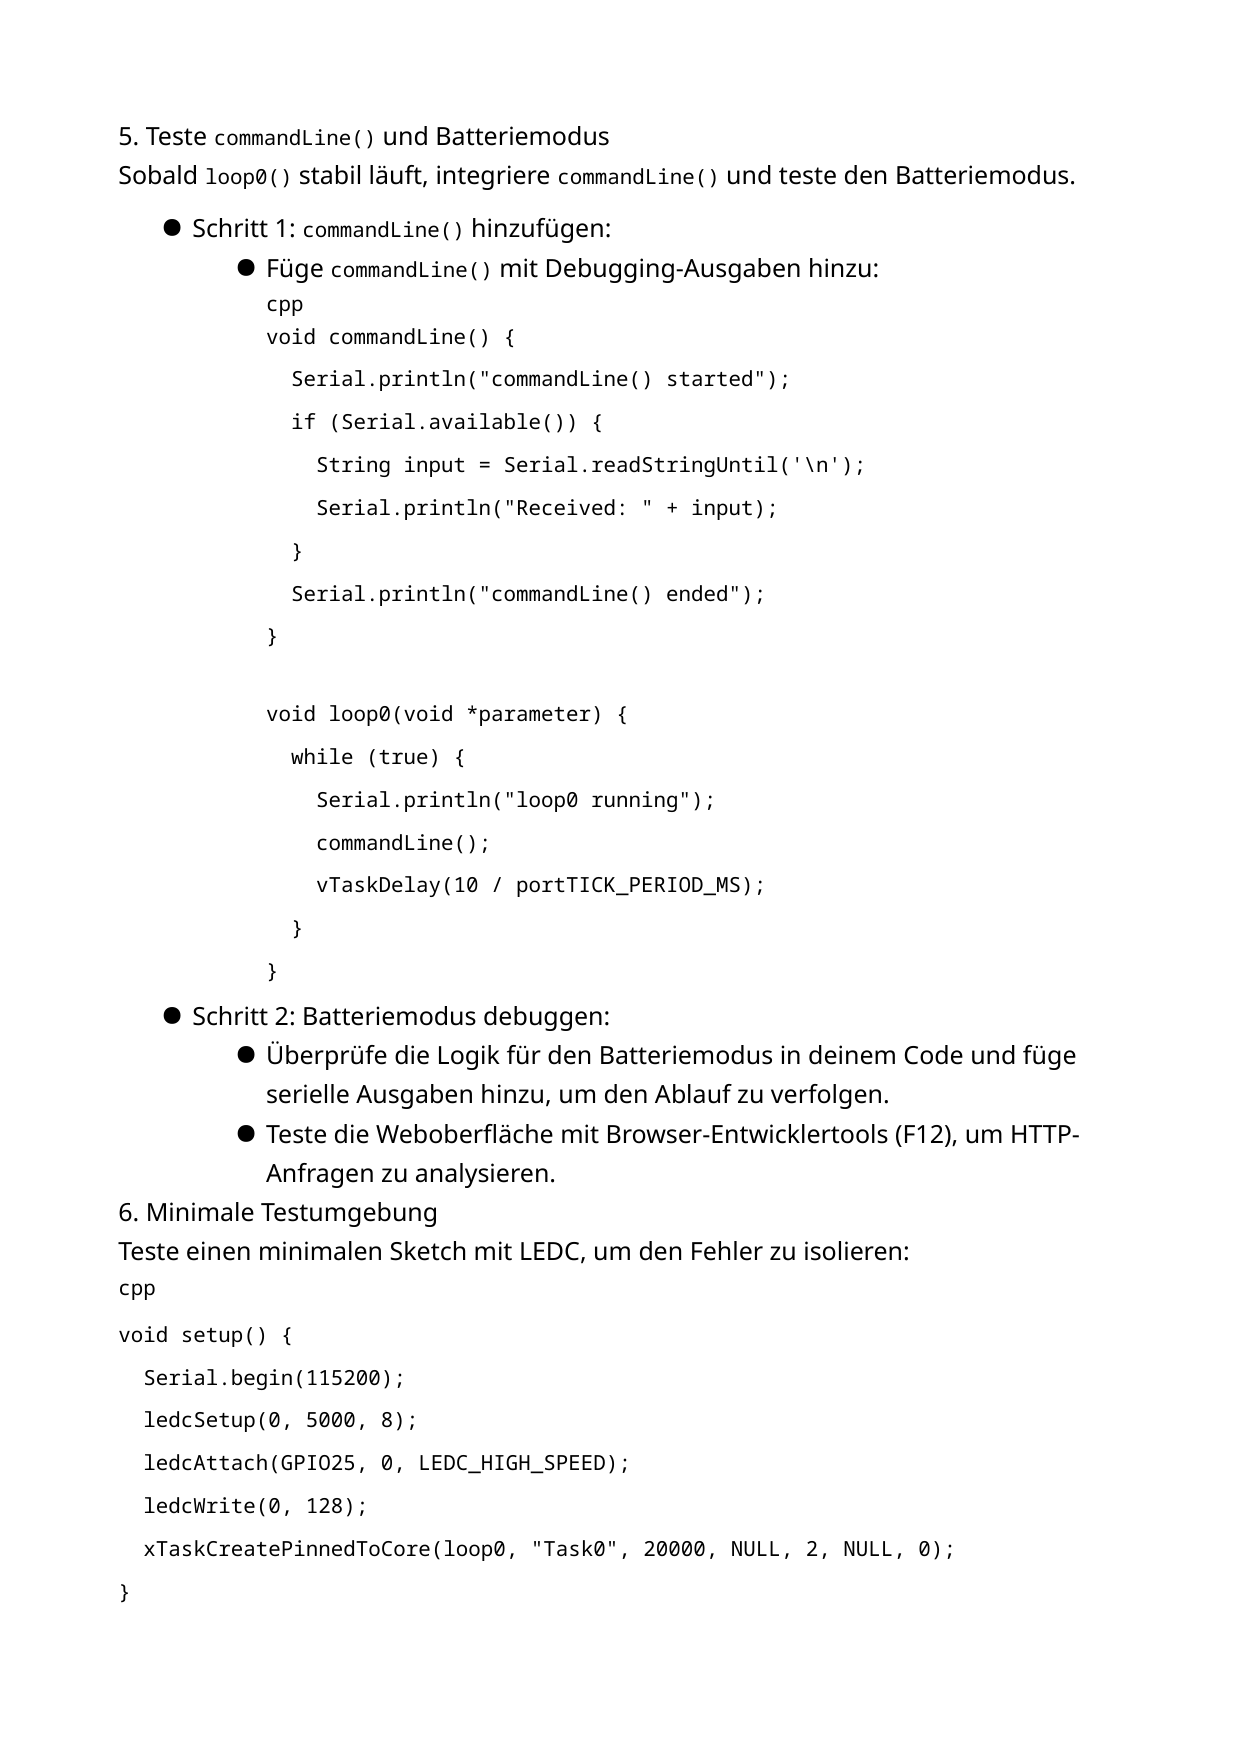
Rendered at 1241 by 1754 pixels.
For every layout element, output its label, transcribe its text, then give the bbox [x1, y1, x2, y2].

text 5. Teste commandLine() und Batteriemodus [118, 118, 1122, 152]
list Serial.println("loop0 running"); [236, 785, 1122, 813]
text ledcSetup(0, 5000, 8); [118, 1406, 1122, 1434]
list while (true) { [236, 742, 1122, 771]
list Schritt 2: Batteriemodus debuggen: [162, 999, 1122, 1033]
list commandLine(); [236, 828, 1122, 856]
list Serial.println("commandLine() started"); [236, 364, 1122, 393]
list if (Serial.available()) { [236, 407, 1122, 436]
text xTaskCreatePinnedToCore(loop0, "Task0", 20000, NULL, 2, NULL, 0); [118, 1534, 1122, 1562]
text Teste einen minimalen Sketch mit LEDC, um den Fehler zu isolieren: [118, 1234, 1122, 1268]
text 6. Minimale Testumgebung [118, 1194, 1122, 1229]
list } [236, 536, 1122, 564]
list void loop0(void *parameter) { [236, 699, 1122, 728]
list Überprüfe die Logik für den Batteriemodus in deinem Code und füge serielle Ausgaben hinzu, um den Ablauf zu verfolgen. [236, 1038, 1122, 1111]
list void commandLine() { [236, 322, 1122, 350]
text ledcWrite(0, 128); [118, 1491, 1122, 1520]
text Serial.begin(115200); [118, 1363, 1122, 1391]
list Schritt 1: commandLine() hinzufügen: [162, 211, 1122, 245]
text ledcAttach(GPIO25, 0, LEDC_HIGH_SPEED); [118, 1448, 1122, 1477]
text void setup() { [118, 1320, 1122, 1348]
list Füge commandLine() mit Debugging-Ausgaben hinzu: [236, 250, 1122, 284]
text Sobald loop0() stabil läuft, integriere commandLine() und teste den Batteriemodus. [118, 157, 1122, 191]
list Teste die Weboberfläche mit Browser-Entwicklertools (F12), um HTTP-Anfragen zu analysieren. [236, 1116, 1122, 1189]
list String input = Serial.readStringUntil('\n'); [236, 450, 1122, 479]
list } [236, 913, 1122, 942]
text } [118, 1577, 1122, 1605]
list vTaskDelay(10 / portTICK_PERIOD_MS); [236, 871, 1122, 899]
list cpp [236, 289, 1122, 318]
list Serial.println("commandLine() ended"); [236, 579, 1122, 607]
text cpp [118, 1273, 1122, 1301]
list Serial.println("Received: " + input); [236, 493, 1122, 522]
list } [236, 956, 1122, 984]
list } [236, 621, 1122, 650]
